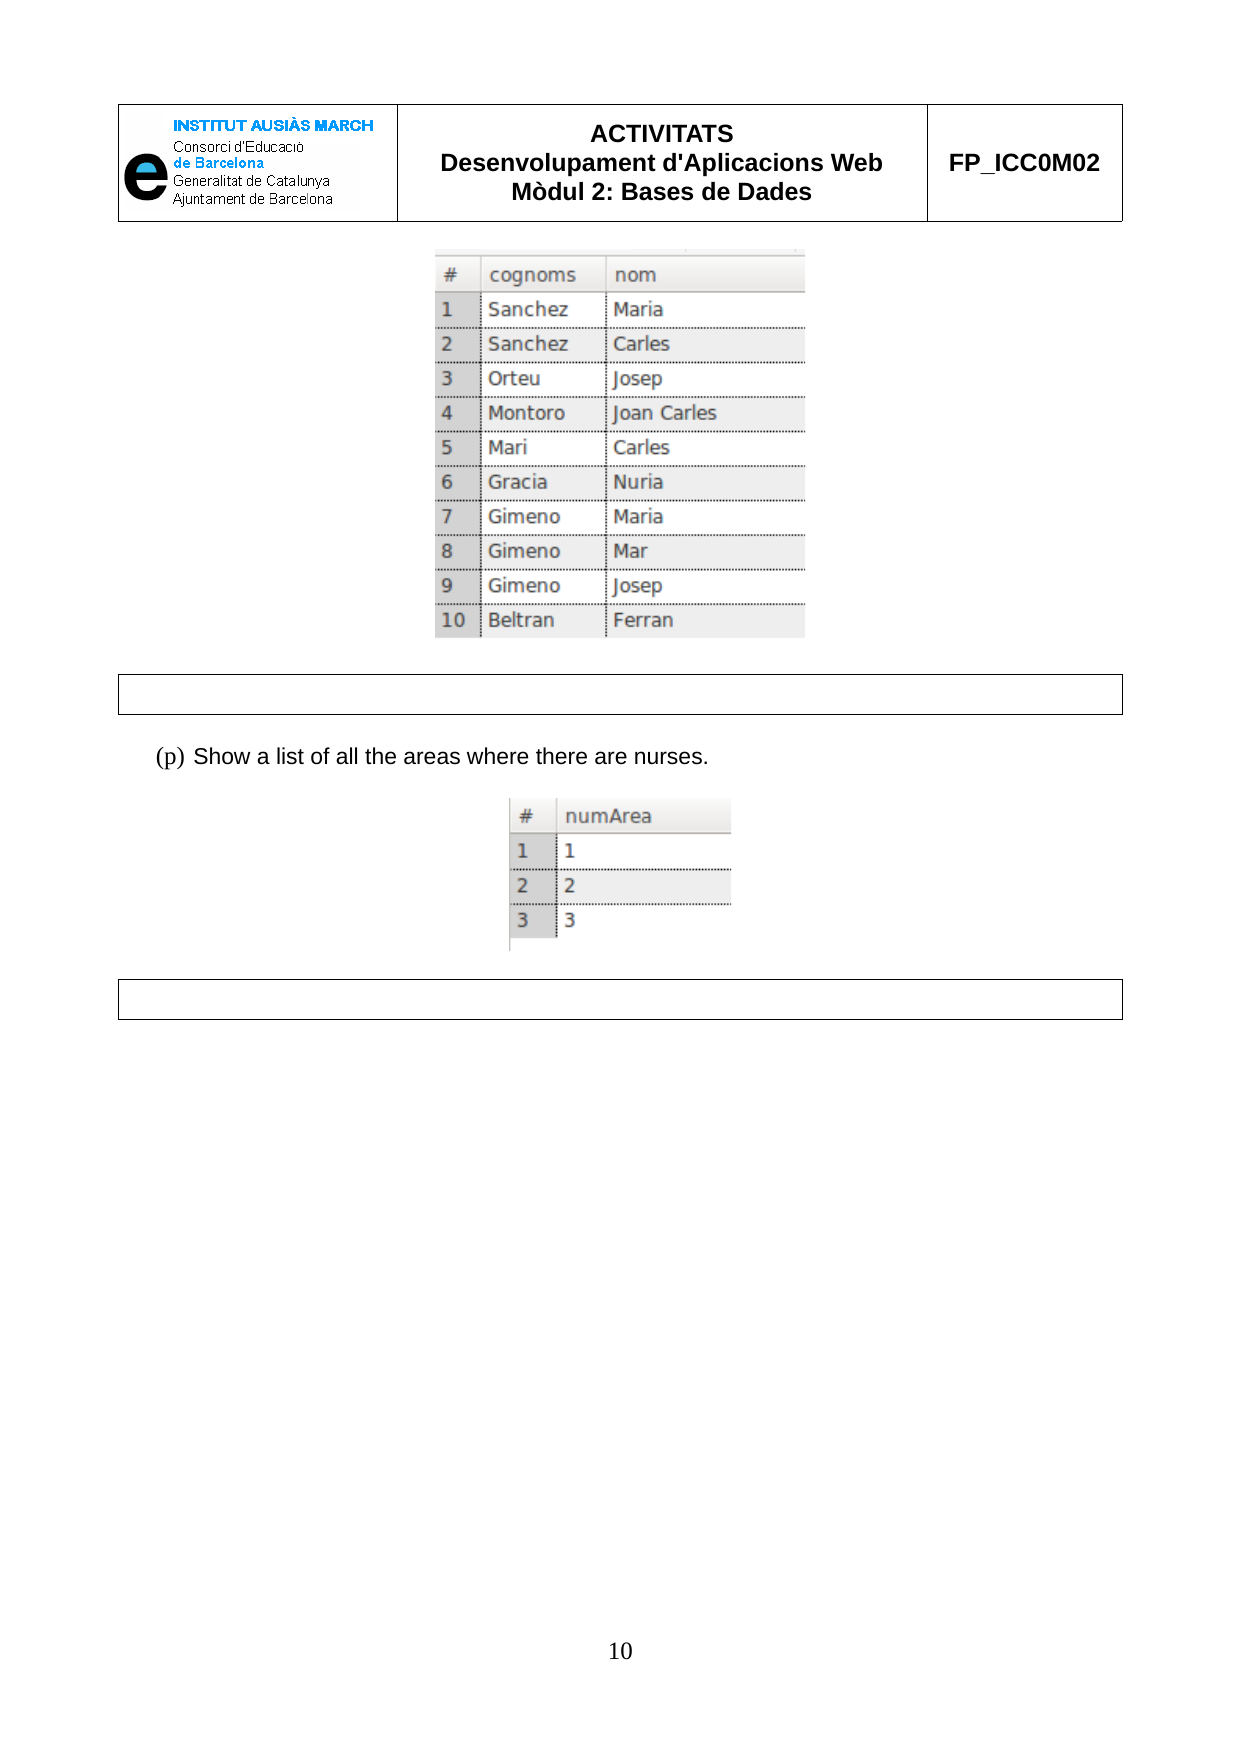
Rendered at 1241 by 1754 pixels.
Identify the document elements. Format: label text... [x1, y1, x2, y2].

list Show a list of all the areas where there are nurses. [156, 741, 1122, 770]
table_header [119, 980, 1122, 1019]
table_header [119, 675, 1122, 714]
